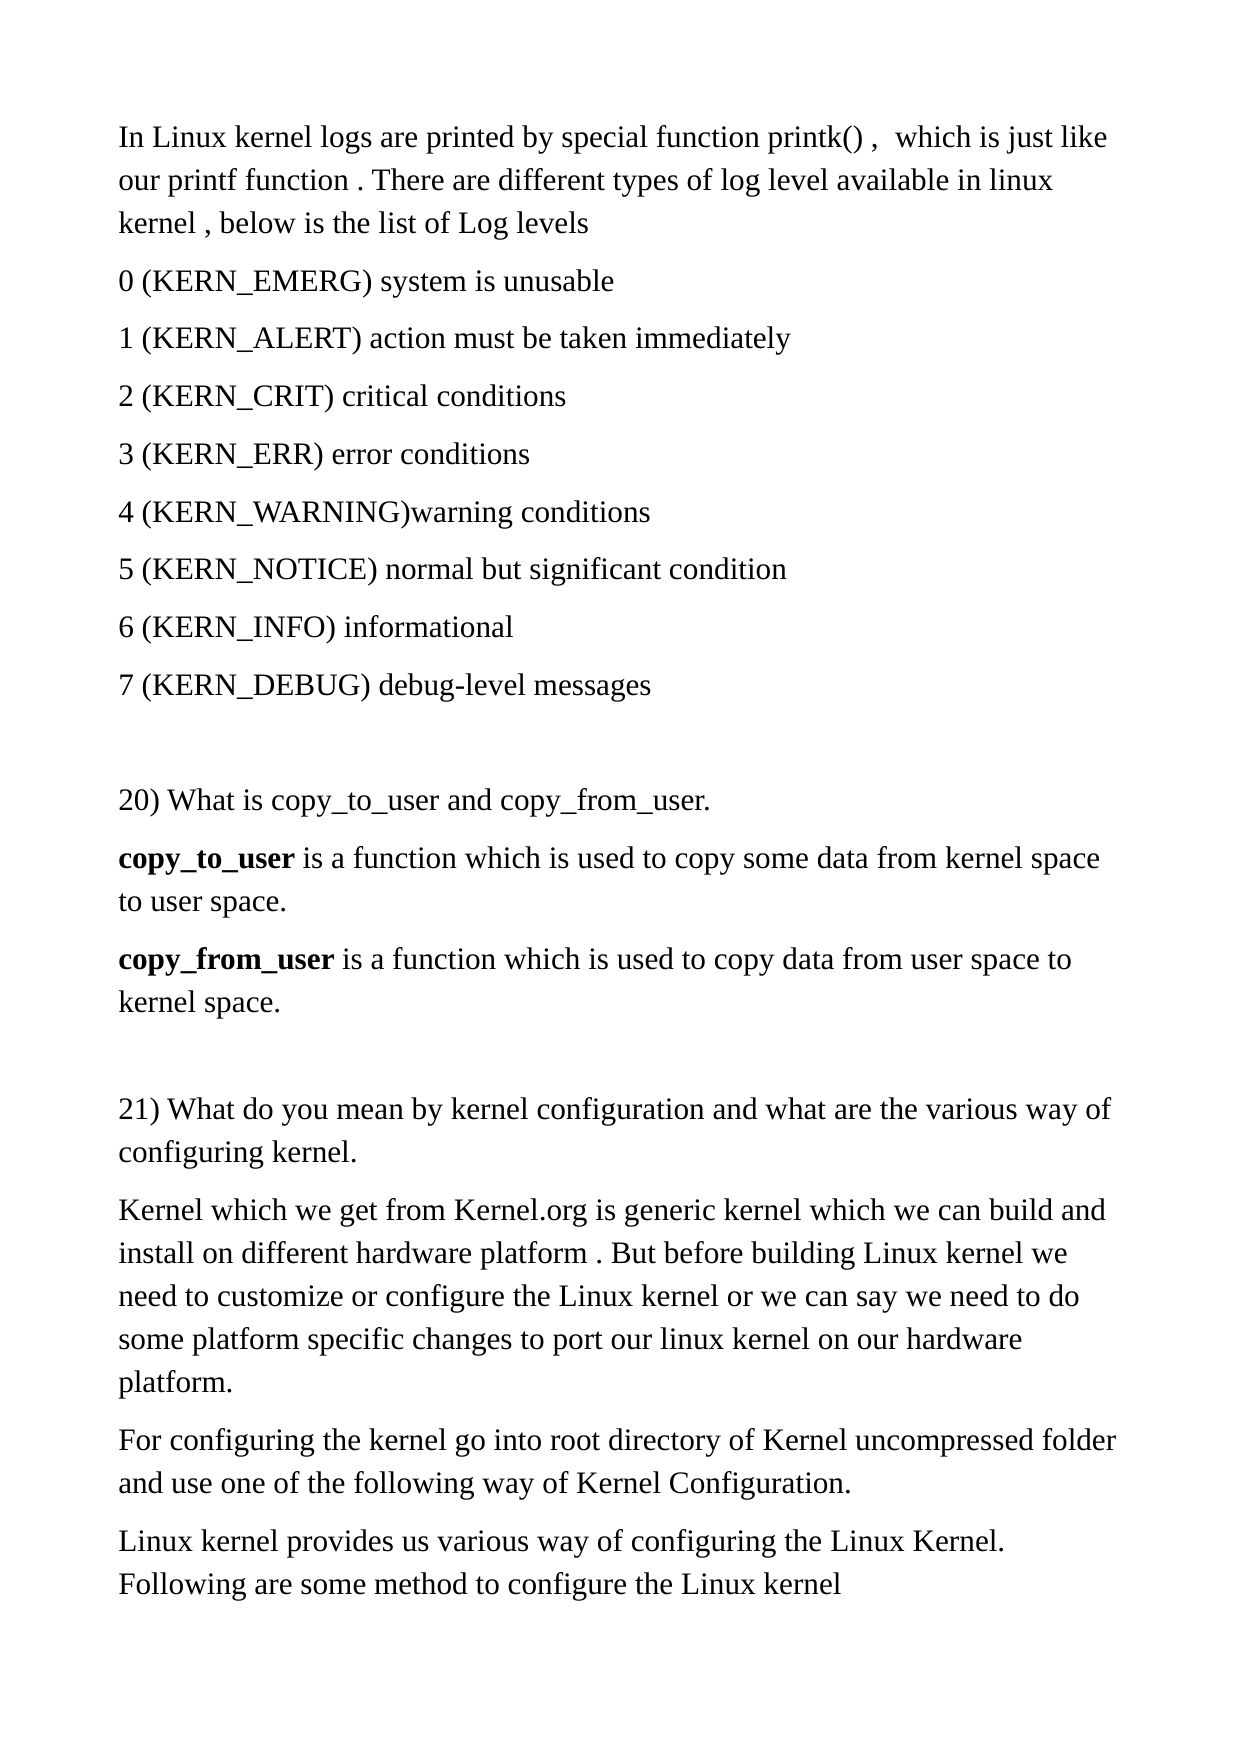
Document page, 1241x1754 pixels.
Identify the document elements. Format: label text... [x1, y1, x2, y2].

text Linux kernel provides us various way of configuring the Linux Kernel. Following are some method to configure the Linux kernel [118, 1522, 1122, 1601]
text 6 (KERN_INFO) informational [118, 608, 1122, 644]
text Kernel which we get from Kernel.org is generic kernel which we can build and install on different hardware platform . But before building Linux kernel we need to customize or configure the Linux kernel or we can say we need to do some platform specific changes to port our linux kernel on our hardware platform. [118, 1191, 1122, 1399]
text For configuring the kernel go into root directory of Kernel uncompressed folder and use one of the following way of Kernel Configuration. [118, 1421, 1122, 1500]
text 4 (KERN_WARNING)warning conditions [118, 493, 1122, 529]
text 0 (KERN_EMERG) system is unusable [118, 262, 1122, 298]
text 3 (KERN_ERR) error conditions [118, 435, 1122, 471]
text 21) What do you mean by kernel configuration and what are the various way of configuring kernel. [118, 1090, 1122, 1169]
text copy_to_user is a function which is used to copy some data from kernel space to user space. [118, 839, 1122, 918]
text copy_from_user is a function which is used to copy data from user space to kernel space. [118, 940, 1122, 1019]
text 1 (KERN_ALERT) action must be taken immediately [118, 320, 1122, 356]
text 7 (KERN_DEBUG) debug-level messages [118, 666, 1122, 702]
text 20) What is copy_to_user and copy_from_user. [118, 781, 1122, 817]
text 5 (KERN_NOTICE) normal but significant condition [118, 551, 1122, 587]
text 2 (KERN_CRIT) critical conditions [118, 377, 1122, 413]
text In Linux kernel logs are printed by special function printk() , which is just like our printf function . There are different types of log level available in linux kernel , below is the list of Log levels [118, 118, 1122, 240]
